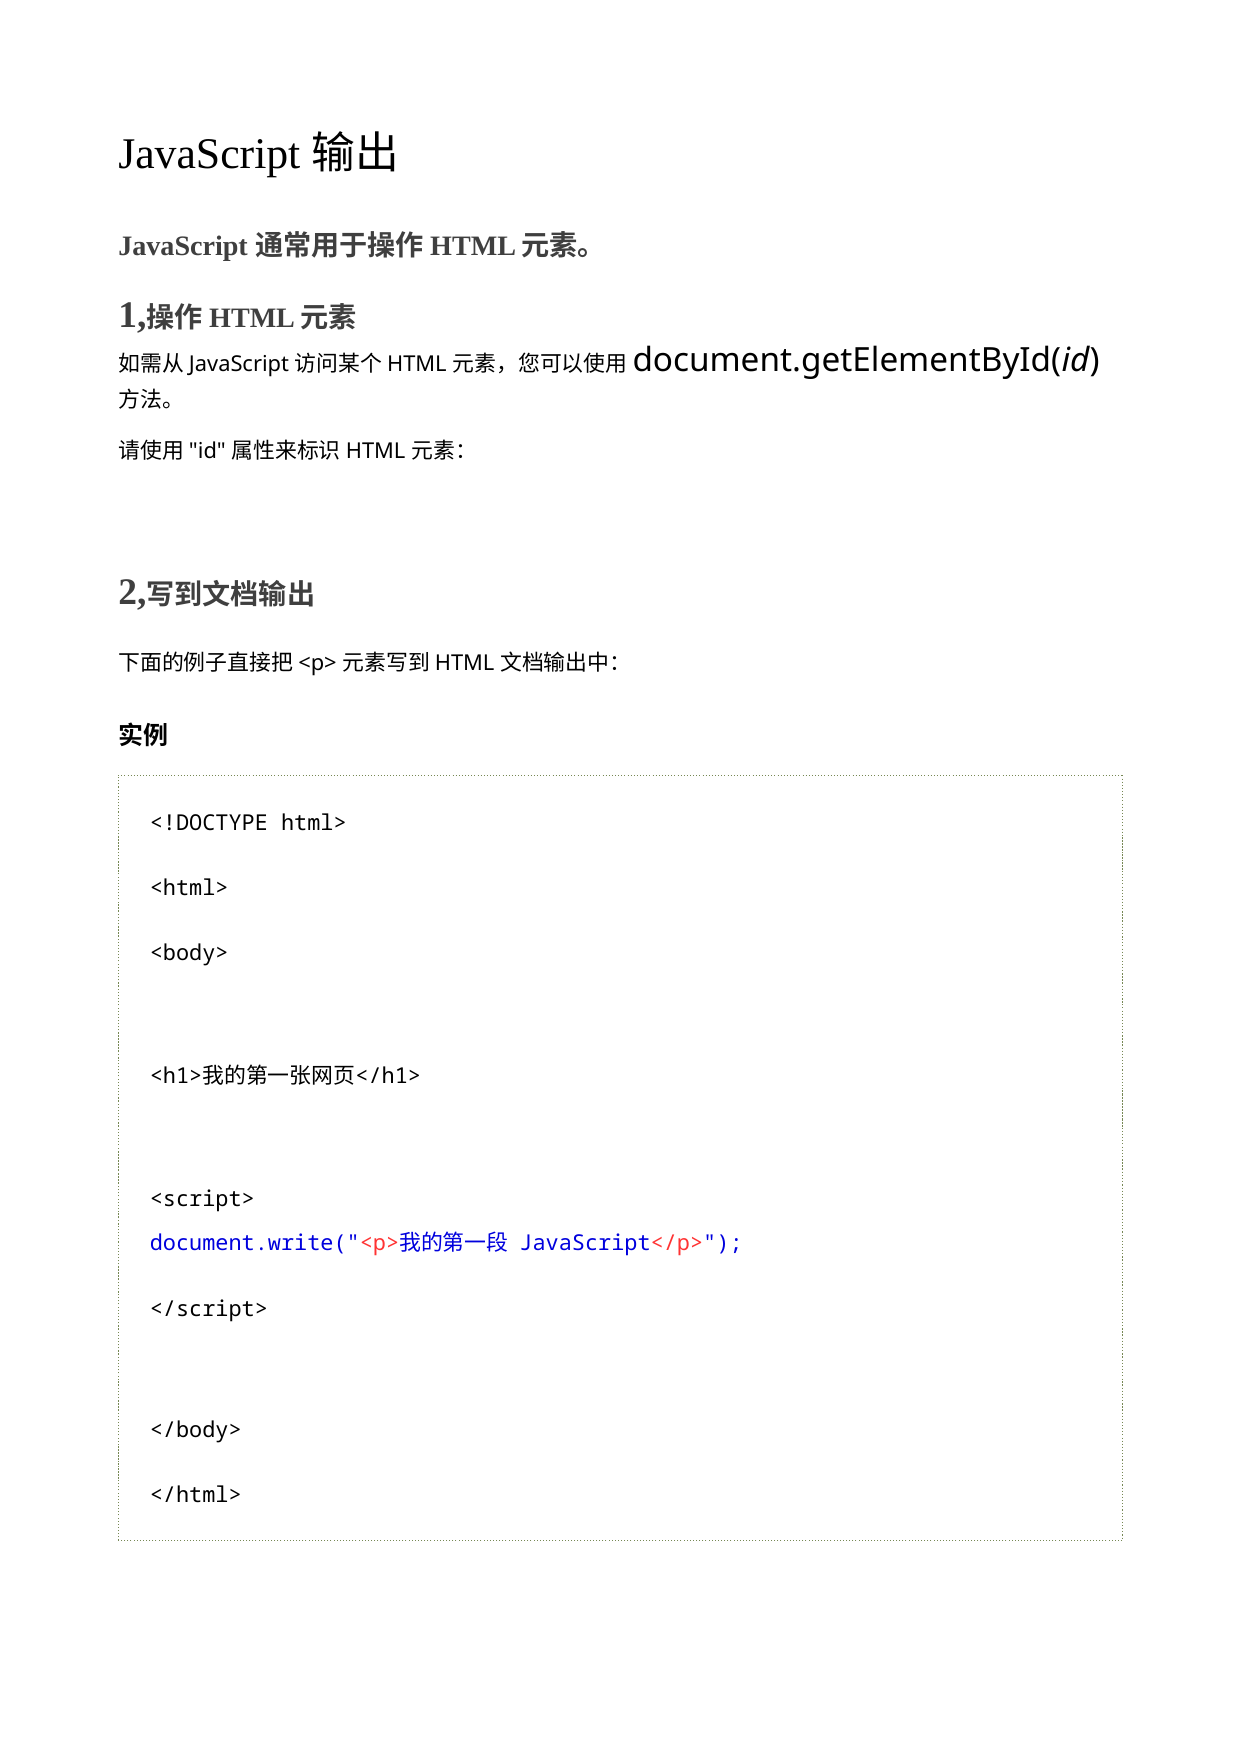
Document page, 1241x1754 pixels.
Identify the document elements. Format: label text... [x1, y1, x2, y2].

text 下面的例子直接把 <p> 元素写到 HTML 文档输出中： [118, 644, 1122, 677]
text document.write("<p>我的第一段 JavaScript</p>"); [118, 1193, 1122, 1256]
text 1,操作 HTML 元素 [118, 292, 1122, 335]
subtitle JavaScript 输出 [118, 118, 1122, 181]
text JavaScript 通常用于操作 HTML 元素。 [118, 223, 1122, 263]
text <!DOCTYPE html> [118, 775, 1122, 837]
text <h1>我的第一张网页</h1> [118, 1027, 1122, 1090]
text </body> [118, 1383, 1122, 1444]
text <body> [118, 906, 1122, 967]
text 请使用 "id" 属性来标识 HTML 元素： [118, 432, 1122, 465]
text </html> [118, 1448, 1122, 1540]
subtitle 2,写到文档输出 [118, 569, 1122, 613]
subtitle 实例 [118, 716, 1122, 752]
text <html> [118, 841, 1122, 902]
text </script> [118, 1261, 1122, 1322]
text <script> [118, 1152, 1122, 1193]
text 如需从 JavaScript 访问某个 HTML 元素，您可以使用 document.getElementById(id) 方法。 [118, 335, 1122, 413]
